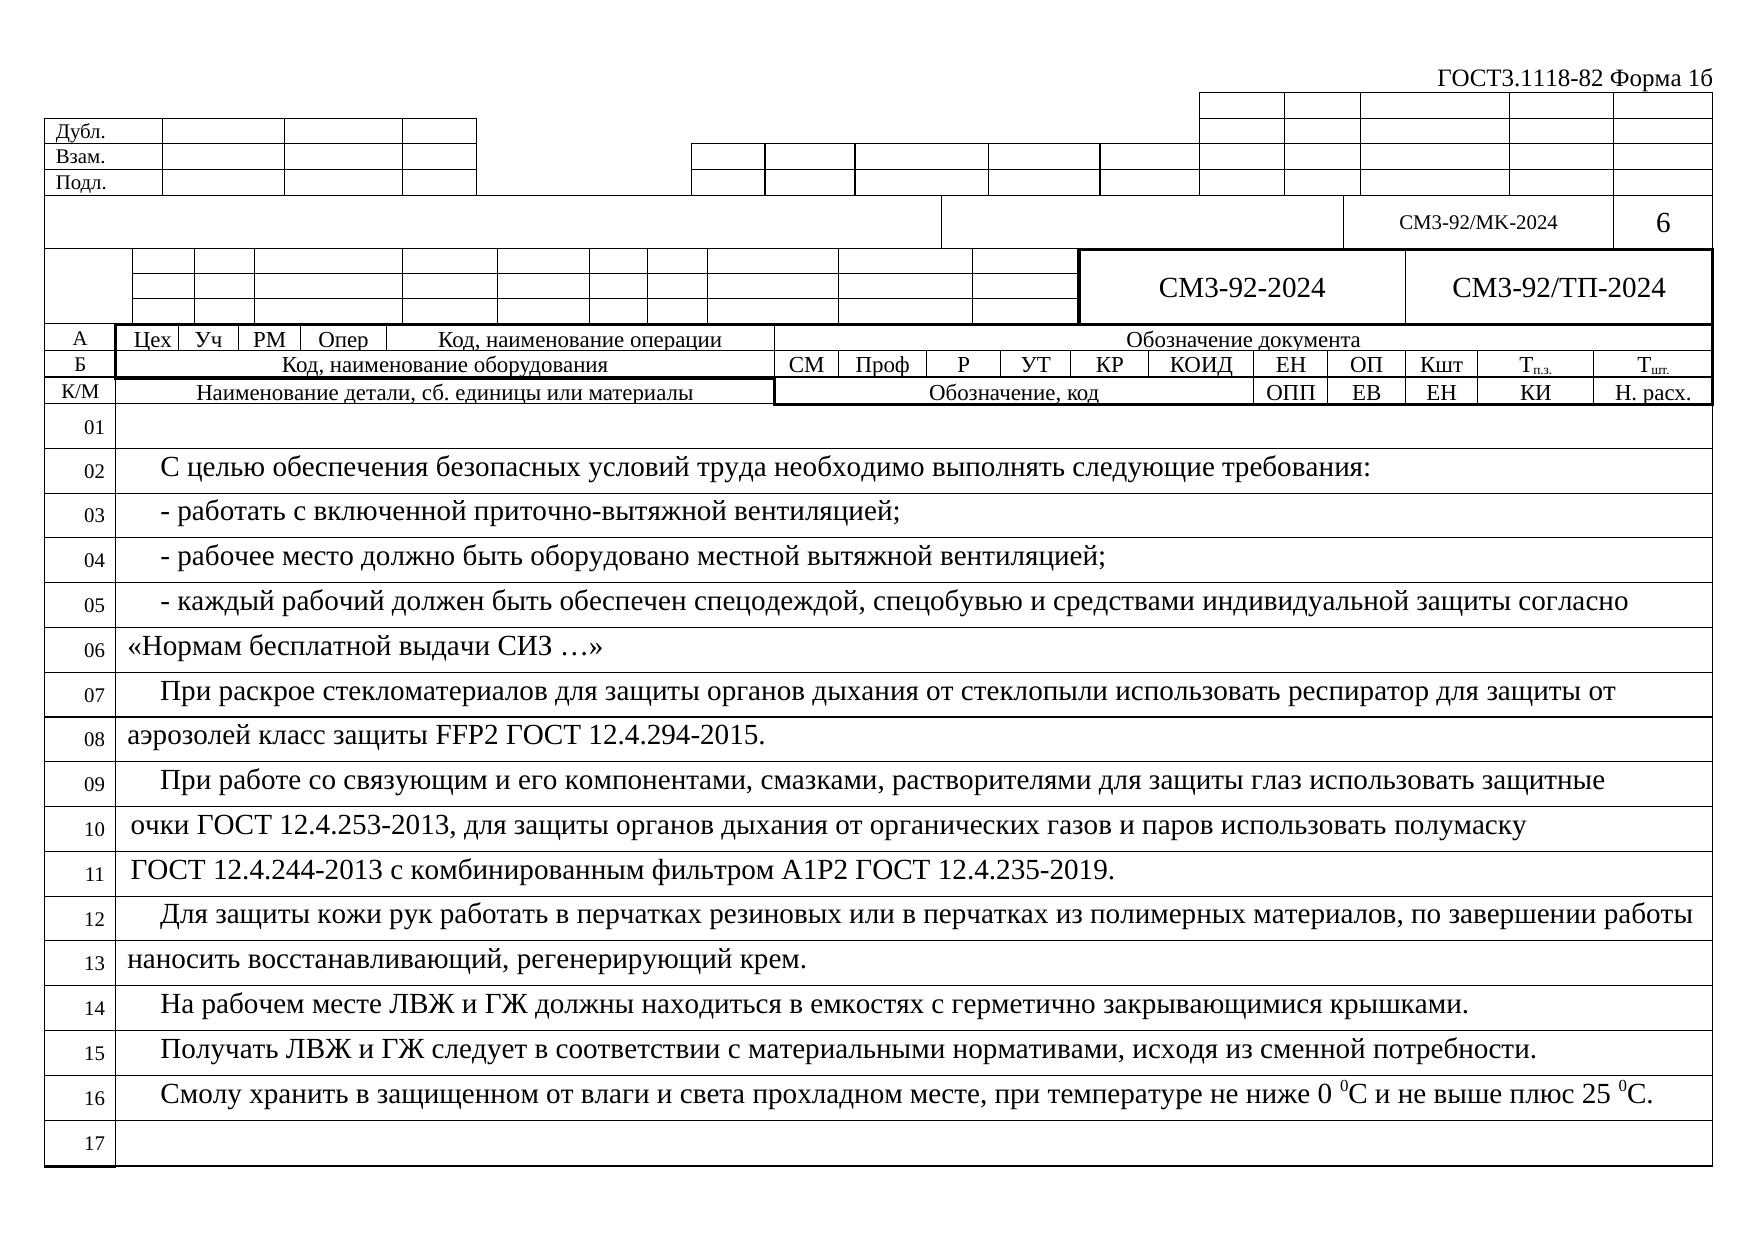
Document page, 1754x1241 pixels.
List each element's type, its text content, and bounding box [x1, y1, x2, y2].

table_cell [133, 249, 194, 273]
table_cell [1614, 170, 1712, 195]
table_cell [403, 299, 497, 323]
table_cell [1200, 144, 1284, 169]
table_cell КИ [1478, 378, 1593, 403]
table_cell [1510, 119, 1613, 143]
table_cell 06 [45, 628, 115, 672]
table_cell ГОСТ 12.4.244-2013 с комбинированным фильтром А1Р2 ГОСТ 12.4.235-2019. [116, 852, 1712, 896]
table_cell К/М [45, 378, 115, 403]
table_cell [45, 249, 132, 323]
table_cell 01 [45, 404, 115, 448]
table_cell Смолу хранить в защищенном от влаги и света прохладном месте, при температуре не ниже 0 0С и не выше плюс 25 0С. [116, 1076, 1712, 1119]
table_cell [839, 274, 972, 298]
table_cell Код, наименование оборудования [117, 351, 774, 376]
table_cell [498, 299, 589, 323]
table_cell Р [927, 351, 1000, 376]
table_cell [498, 274, 589, 298]
table_cell [1361, 119, 1509, 143]
table_cell [973, 299, 1077, 323]
table_cell Тшт. [1594, 351, 1711, 376]
table_cell ЕВ [1328, 378, 1405, 403]
table_cell [255, 299, 402, 323]
table_cell [255, 274, 402, 298]
table_cell Тп.з. [1478, 351, 1593, 376]
table_cell [692, 144, 764, 169]
table_cell [1101, 170, 1199, 195]
table_header [1285, 93, 1360, 118]
table_cell [163, 144, 284, 169]
table_cell ОПП [1254, 378, 1327, 403]
table_cell 15 [45, 1031, 115, 1075]
table_cell - работать с включенной приточно-вытяжной вентиляцией; [116, 494, 1712, 537]
table_cell [1614, 144, 1712, 169]
table_cell [285, 144, 402, 169]
table_cell [1510, 144, 1613, 169]
table_cell [403, 274, 497, 298]
table_cell [973, 249, 1077, 273]
table_cell [708, 274, 838, 298]
table_cell [989, 170, 1099, 195]
table_cell Наименование детали, сб. единицы или материалы [116, 380, 773, 403]
table_cell [708, 249, 838, 273]
table_cell [648, 249, 707, 273]
table_cell [255, 249, 402, 273]
table_cell 08 [45, 718, 115, 761]
table_cell [708, 299, 838, 323]
table_cell Взам. [45, 144, 162, 169]
table_cell [839, 299, 972, 323]
table_cell Н. расх. [1594, 378, 1711, 403]
table_cell [989, 144, 1099, 169]
table_cell 07 [45, 673, 115, 716]
table_header [1200, 93, 1284, 118]
table_cell [285, 170, 402, 195]
table_cell 13 [45, 941, 115, 985]
table_cell [839, 249, 972, 273]
table_header [44, 92, 1199, 118]
table_cell [989, 118, 1100, 143]
table_cell Б [45, 351, 114, 376]
table_cell [590, 249, 647, 273]
table_cell [692, 170, 764, 195]
table_cell [766, 170, 854, 195]
table_cell [45, 196, 941, 248]
table_cell 12 [45, 897, 115, 940]
table_header [1361, 93, 1509, 118]
table_cell Обозначение, код [776, 378, 1253, 403]
table_cell [1510, 170, 1613, 195]
table_cell СМ3-92-2024 [1081, 251, 1405, 323]
table_cell ЕН [1406, 378, 1477, 403]
table_cell [648, 299, 707, 323]
table_cell [855, 118, 989, 143]
table_cell [195, 299, 254, 323]
table_cell [403, 119, 476, 143]
table_cell [973, 274, 1077, 298]
table_cell [590, 299, 647, 323]
table_cell КР [1071, 351, 1148, 376]
table_cell ЕН [1254, 351, 1327, 376]
table_cell Кшт [1406, 351, 1477, 376]
table_cell [1285, 119, 1360, 143]
table_cell РМ [239, 326, 300, 350]
table_cell [648, 274, 707, 298]
table_cell Дубл. [45, 119, 162, 143]
table_cell [1361, 144, 1509, 169]
table_cell [477, 118, 691, 143]
table_cell [195, 249, 254, 273]
table_cell При раскрое стекломатериалов для защиты органов дыхания от стеклопыли использовать респиратор для защиты от [116, 673, 1712, 716]
table_cell аэрозолей класс защиты FFP2 ГОСТ 12.4.294-2015. [116, 718, 1712, 761]
table_cell [403, 249, 497, 273]
table_header [1614, 93, 1712, 118]
table_cell СМ3-92/ТП-2024 [1406, 251, 1711, 323]
table_cell [942, 196, 1343, 248]
table_cell [477, 143, 691, 195]
table_cell [403, 170, 476, 195]
table_cell 17 [45, 1121, 115, 1164]
table_cell [163, 119, 284, 143]
table_cell [116, 404, 1712, 448]
table_cell [403, 144, 476, 169]
table_cell Проф [839, 351, 926, 376]
table_cell 10 [45, 807, 115, 851]
table_cell 14 [45, 986, 115, 1030]
table_cell 6 [1614, 196, 1712, 248]
table_cell [1614, 119, 1712, 143]
table_cell [133, 274, 194, 298]
table_cell СМ [775, 351, 838, 376]
table_cell 11 [45, 852, 115, 896]
table_cell [856, 170, 988, 195]
table_cell [285, 119, 402, 143]
table_cell [498, 249, 589, 273]
table_cell 05 [45, 583, 115, 627]
table_cell СМ3-92/МK-2024 [1344, 196, 1613, 248]
table_cell [1200, 170, 1284, 195]
table_cell [1100, 118, 1199, 143]
table_cell [116, 1121, 1712, 1164]
table_cell Для защиты кожи рук работать в перчатках резиновых или в перчатках из полимерных материалов, по завершении работы [116, 897, 1712, 940]
table_cell [856, 144, 988, 169]
table_cell КОИД [1149, 351, 1253, 376]
table_cell На рабочем месте ЛВЖ и ГЖ должны находиться в емкостях с герметично закрывающимися крышками. [116, 986, 1712, 1030]
table_cell очки ГОСТ 12.4.253-2013, для защиты органов дыхания от органических газов и паров использовать полумаску [116, 807, 1712, 851]
table_header [1510, 93, 1613, 118]
table_cell УТ [1001, 351, 1070, 376]
table_cell А [45, 324, 114, 350]
table_cell [163, 170, 284, 195]
table_cell 04 [45, 538, 115, 582]
table_cell наносить восстанавливающий, регенерирующий крем. [116, 941, 1712, 985]
table_cell 09 [45, 762, 115, 806]
table_cell Цех [117, 326, 178, 350]
table_cell [691, 118, 765, 143]
table_cell Обозначение документа [775, 326, 1711, 350]
table_cell Подл. [45, 170, 162, 195]
table_cell Код, наименование операции [387, 326, 774, 350]
table_cell [765, 118, 855, 143]
table_cell [1285, 170, 1360, 195]
table_cell [1285, 144, 1360, 169]
table_cell [766, 144, 854, 169]
table_cell Получать ЛВЖ и ГЖ следует в соответствии с материальными нормативами, исходя из сменной потребности. [116, 1031, 1712, 1075]
table_cell [133, 299, 194, 323]
text ГОСТ3.1118-82 Форма 1б [74, 63, 1713, 92]
table_cell - рабочее место должно быть оборудовано местной вытяжной вентиляцией; [116, 538, 1712, 582]
table_cell ОП [1328, 351, 1405, 376]
table_cell 03 [45, 494, 115, 537]
table_cell 02 [45, 449, 115, 492]
table_cell Уч [179, 326, 238, 350]
table_cell При работе со связующим и его компонентами, смазками, растворителями для защиты глаз использовать защитные [116, 762, 1712, 806]
table_cell - каждый рабочий должен быть обеспечен спецодеждой, спецобувью и средствами индивидуальной защиты согласно [116, 583, 1712, 627]
table_cell «Нормам бесплатной выдачи СИЗ …» [116, 628, 1712, 672]
table_cell С целью обеспечения безопасных условий труда необходимо выполнять следующие требования: [116, 449, 1712, 492]
table_cell [195, 274, 254, 298]
table_cell [590, 274, 647, 298]
table_cell Опер [301, 326, 386, 350]
table_cell [1101, 144, 1199, 169]
table_cell [1361, 170, 1509, 195]
table_cell 16 [45, 1076, 115, 1119]
table_cell [1200, 119, 1284, 143]
